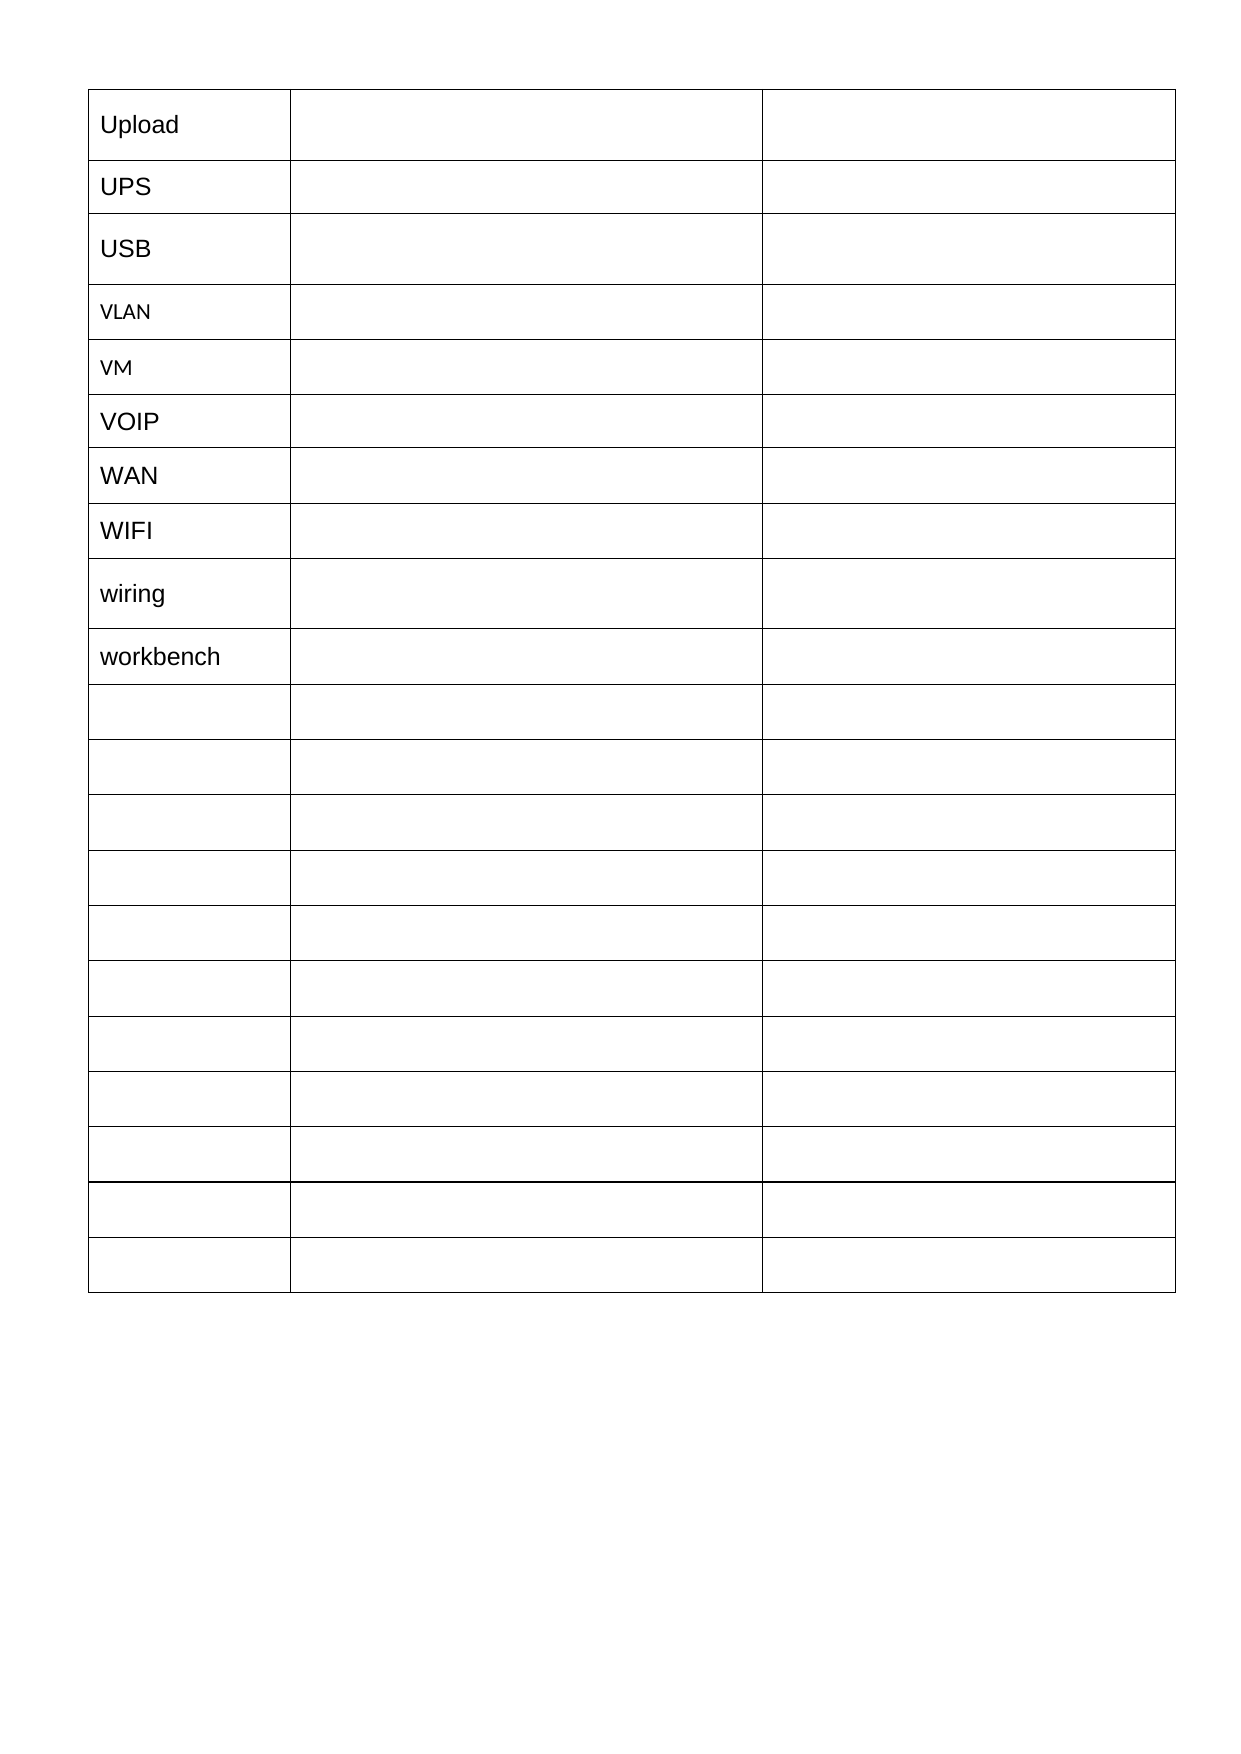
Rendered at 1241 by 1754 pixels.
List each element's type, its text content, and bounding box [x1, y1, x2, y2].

table_cell [763, 685, 1175, 739]
table_cell [763, 161, 1175, 213]
table_cell UPS [89, 161, 290, 213]
table_cell [291, 161, 762, 213]
table_cell [763, 504, 1175, 557]
table_cell [763, 740, 1175, 794]
table_cell [89, 1127, 290, 1181]
table_cell [291, 448, 762, 502]
table_cell WIFI [89, 504, 290, 557]
table_cell [291, 395, 762, 447]
table_cell [291, 906, 762, 960]
table_cell VOIP [89, 395, 290, 447]
table_cell [89, 795, 290, 849]
table_cell [291, 1183, 762, 1237]
table_cell [89, 906, 290, 960]
table_cell [763, 961, 1175, 1016]
table_cell [291, 1127, 762, 1181]
table_cell wiring [89, 559, 290, 628]
table_cell VM [89, 340, 290, 394]
table_cell [89, 961, 290, 1016]
table_cell [291, 629, 762, 684]
table_cell [763, 1072, 1175, 1126]
table_cell [763, 340, 1175, 394]
table_cell [291, 1238, 762, 1292]
table_cell [763, 1127, 1175, 1181]
table_cell [763, 90, 1175, 159]
table_cell [291, 1072, 762, 1126]
table_cell [291, 1017, 762, 1071]
table_cell [763, 629, 1175, 684]
table_cell [89, 851, 290, 905]
table_cell [763, 851, 1175, 905]
table_cell [291, 285, 762, 338]
table_cell VLAN [89, 285, 290, 338]
table_cell [763, 1017, 1175, 1071]
table_cell [291, 795, 762, 849]
table_cell [291, 90, 762, 159]
table_cell USB [89, 214, 290, 283]
table_cell [763, 395, 1175, 447]
table_cell [763, 285, 1175, 338]
table_cell [291, 685, 762, 739]
table_cell [291, 851, 762, 905]
table_cell WAN [89, 448, 290, 502]
table_cell [763, 1183, 1175, 1237]
table_cell [89, 685, 290, 739]
table_cell [763, 559, 1175, 628]
table_cell [763, 1238, 1175, 1292]
table_cell [763, 795, 1175, 849]
table_cell [89, 1017, 290, 1071]
table_cell [763, 906, 1175, 960]
table_cell [291, 961, 762, 1016]
table_cell [291, 214, 762, 283]
table_cell [89, 1183, 290, 1237]
table_cell Upload [89, 90, 290, 159]
table_cell [89, 1238, 290, 1292]
table_cell [291, 740, 762, 794]
table_cell [763, 448, 1175, 502]
table_cell [291, 559, 762, 628]
table_cell [763, 214, 1175, 283]
table_cell [291, 504, 762, 557]
table_cell [89, 740, 290, 794]
table_cell [291, 340, 762, 394]
table_cell [89, 1072, 290, 1126]
table_cell workbench [89, 629, 290, 684]
